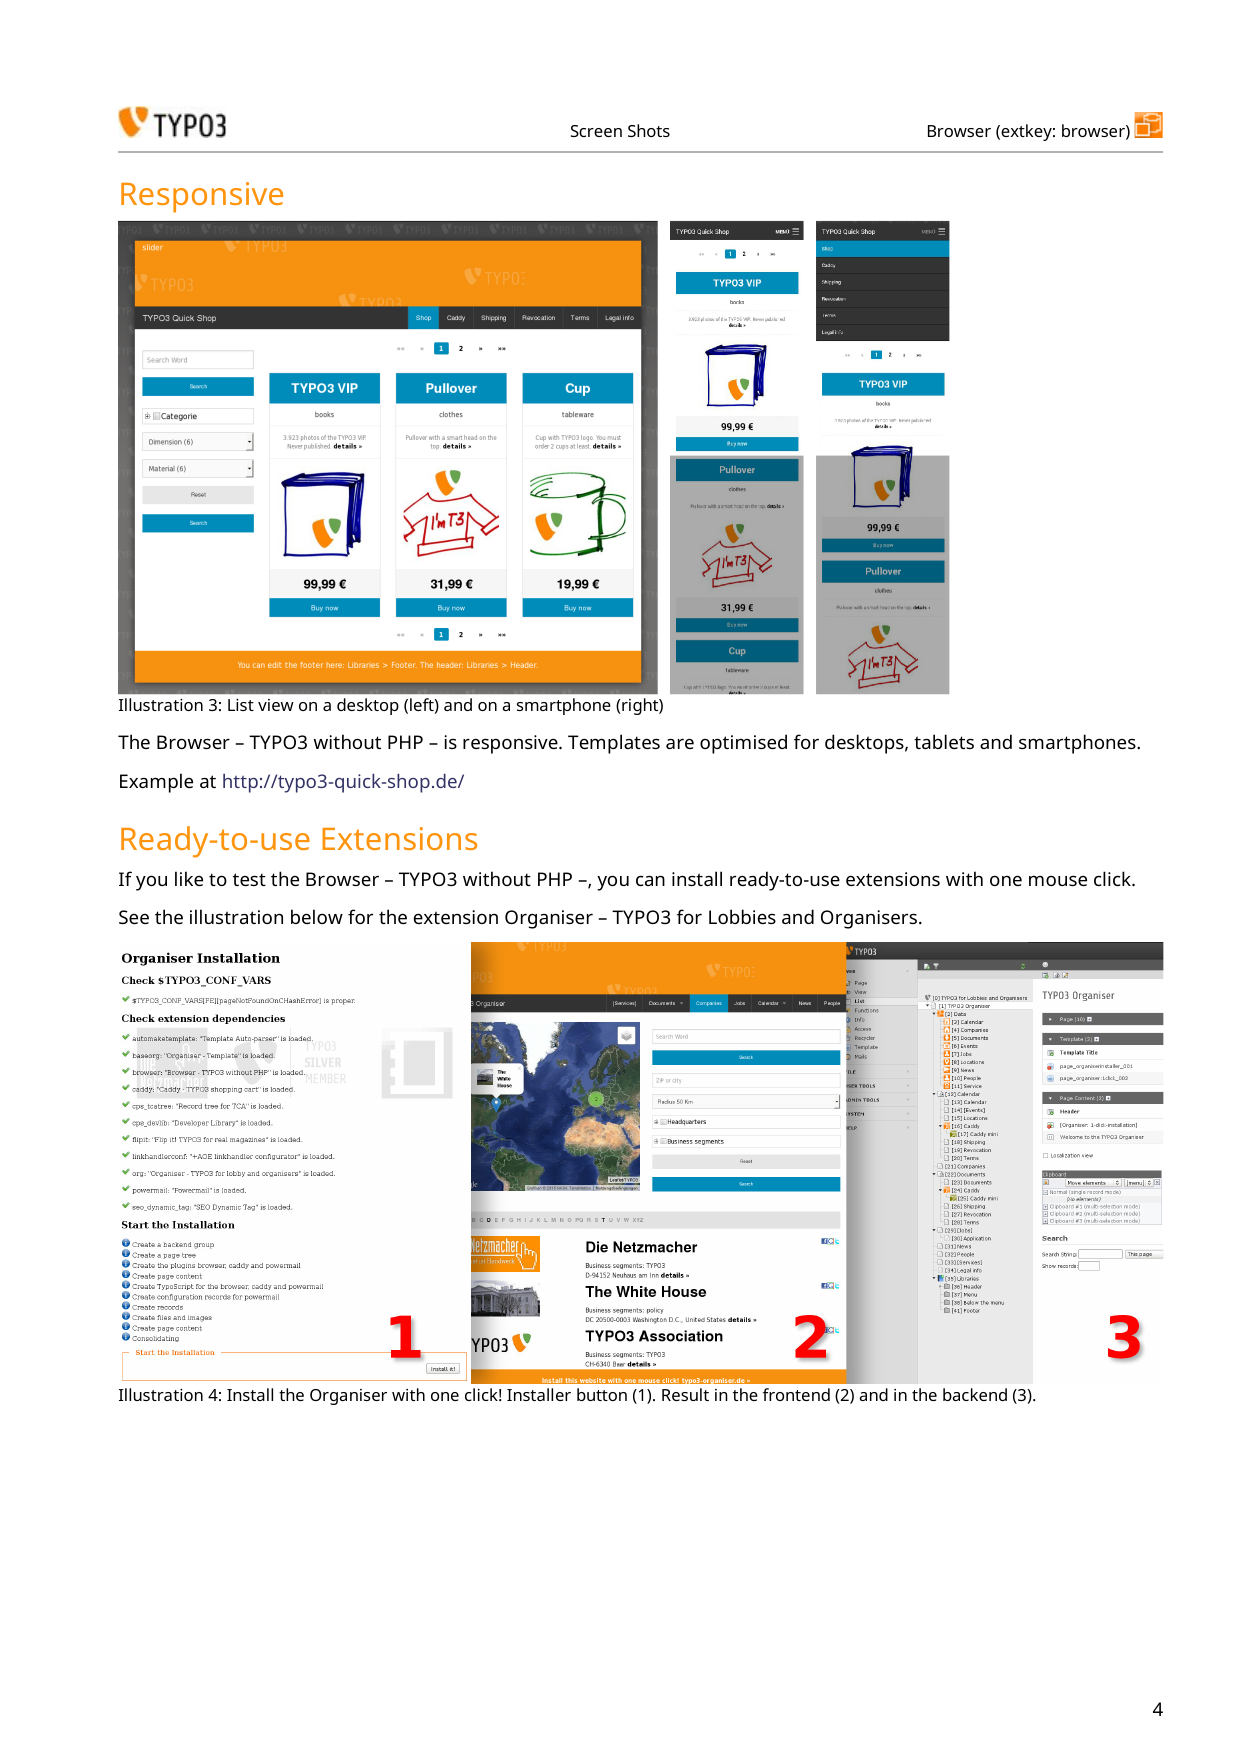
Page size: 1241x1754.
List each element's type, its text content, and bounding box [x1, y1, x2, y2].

picture [118, 942, 1164, 1384]
text Illustration 4: Install the Organiser with one click! Installer button (1). Result in the frontend (2) and in the backend (3). [118, 1384, 1163, 1406]
picture [118, 106, 227, 138]
text If you like to test the Browser – TYPO3 without PHP –, you can install ready-to-use extensions with one mouse click. [118, 866, 1163, 892]
subtitle Ready-to-use Extensions [118, 817, 1163, 860]
text Illustration 3: List view on a desktop (left) and on a smartphone (right) [118, 695, 949, 717]
text Example at http://typo3-quick-shop.de/ [118, 767, 1163, 793]
text The Browser – TYPO3 without PHP – is responsive. Templates are optimised for desktops, tablets and smartphones. [118, 729, 1163, 755]
text See the illustration below for the extension Organiser – TYPO3 for Lobbies and Organisers. [118, 904, 1163, 930]
picture [1134, 112, 1163, 138]
subtitle Responsive [118, 172, 1163, 215]
picture [118, 220, 950, 695]
